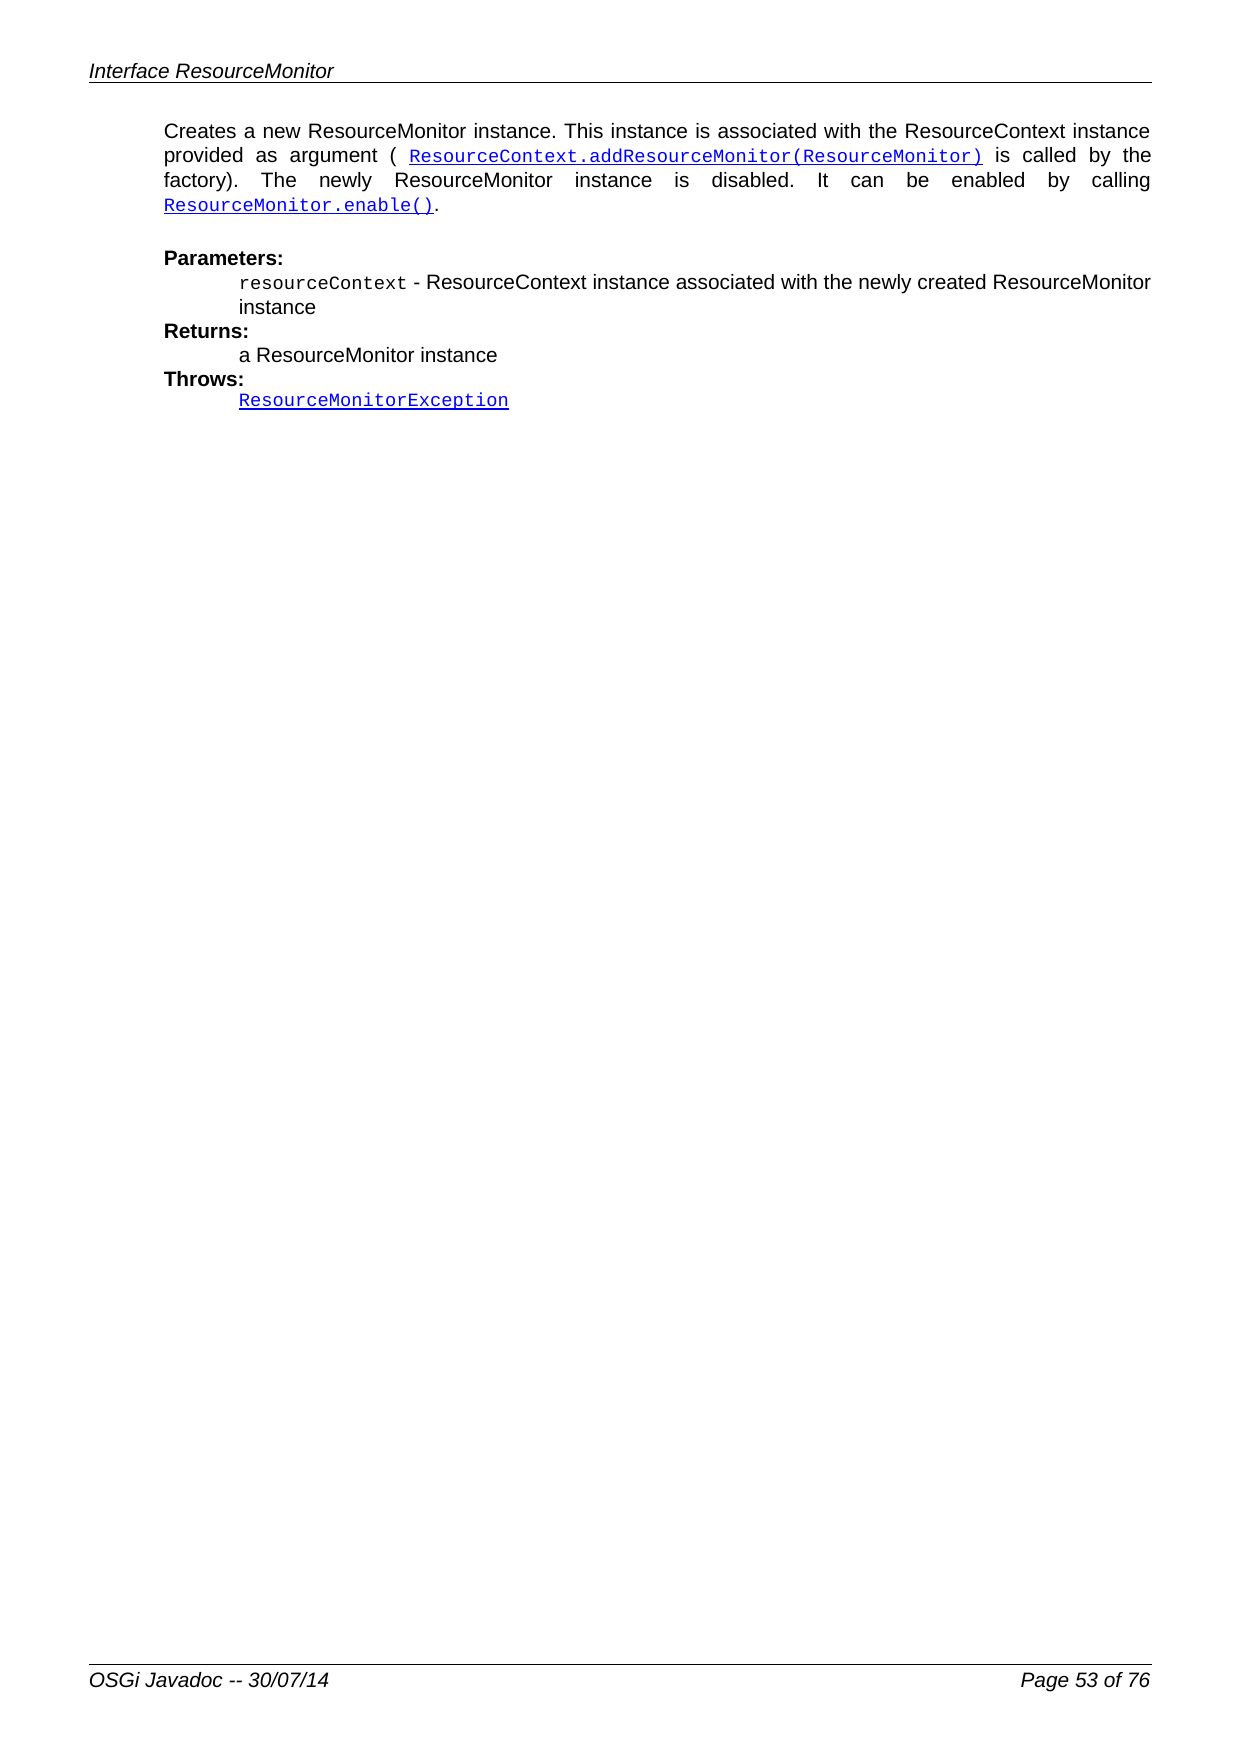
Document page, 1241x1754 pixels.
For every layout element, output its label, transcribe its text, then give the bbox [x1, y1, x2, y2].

text resourceContext - ResourceContext instance associated with the newly created ResourceMonitor instance [238, 270, 1152, 319]
text Parameters: [163, 246, 1152, 270]
text a ResourceMonitor instance [238, 343, 1152, 367]
text Returns: [163, 319, 1152, 343]
text Creates a new ResourceMonitor instance. This instance is associated with the ResourceContext instance provided as argument ( ResourceContext.addResourceMonitor(ResourceMonitor) is called by the factory). The newly ResourceMonitor instance is disabled. It can be enabled by calling ResourceMonitor.enable(). [163, 118, 1152, 217]
text Throws: [163, 367, 1152, 391]
text ResourceMonitorException [238, 391, 1152, 412]
